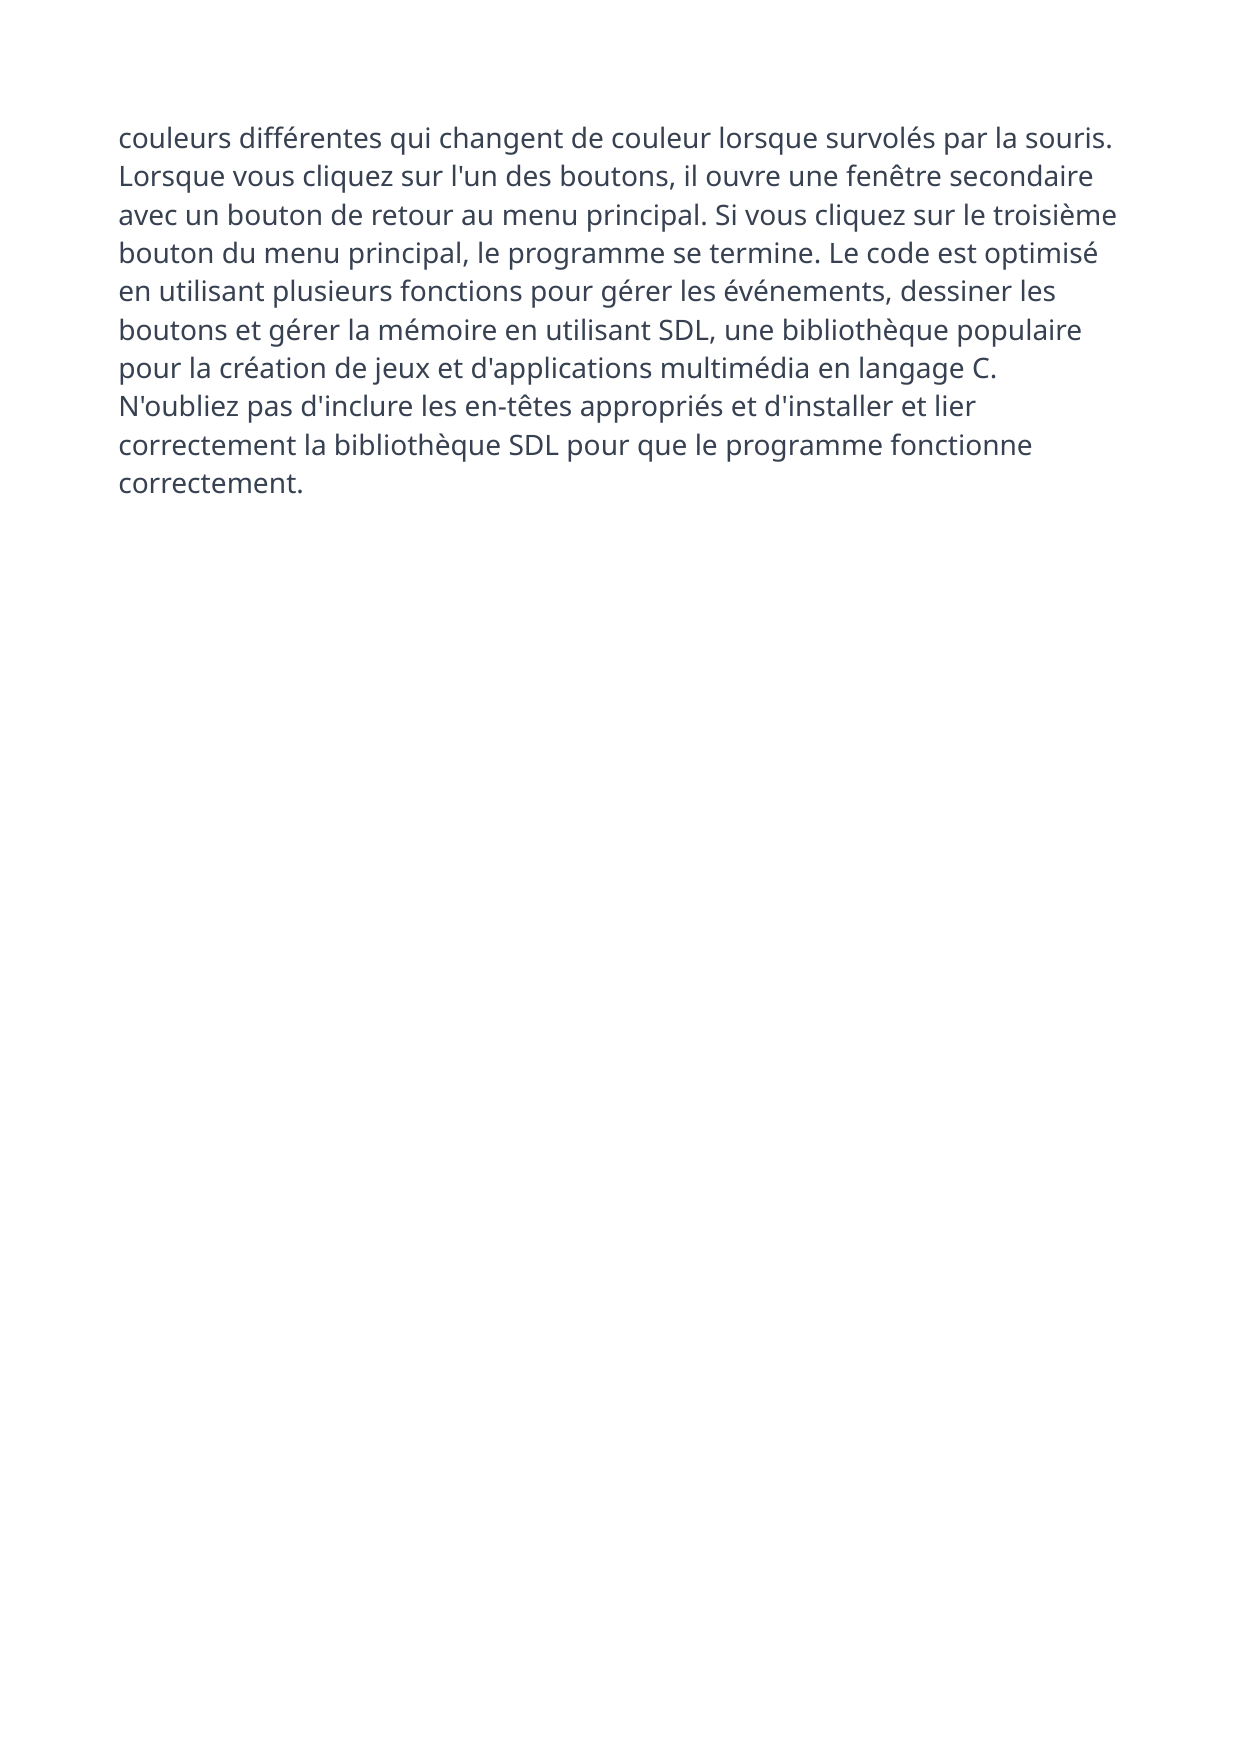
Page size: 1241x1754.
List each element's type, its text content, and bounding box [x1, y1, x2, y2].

text couleurs différentes qui changent de couleur lorsque survolés par la souris. Lorsque vous cliquez sur l'un des boutons, il ouvre une fenêtre secondaire avec un bouton de retour au menu principal. Si vous cliquez sur le troisième bouton du menu principal, le programme se termine. Le code est optimisé en utilisant plusieurs fonctions pour gérer les événements, dessiner les boutons et gérer la mémoire en utilisant SDL, une bibliothèque populaire pour la création de jeux et d'applications multimédia en langage C. N'oubliez pas d'inclure les en-têtes appropriés et d'installer et lier correctement la bibliothèque SDL pour que le programme fonctionne correctement. [118, 118, 1122, 501]
